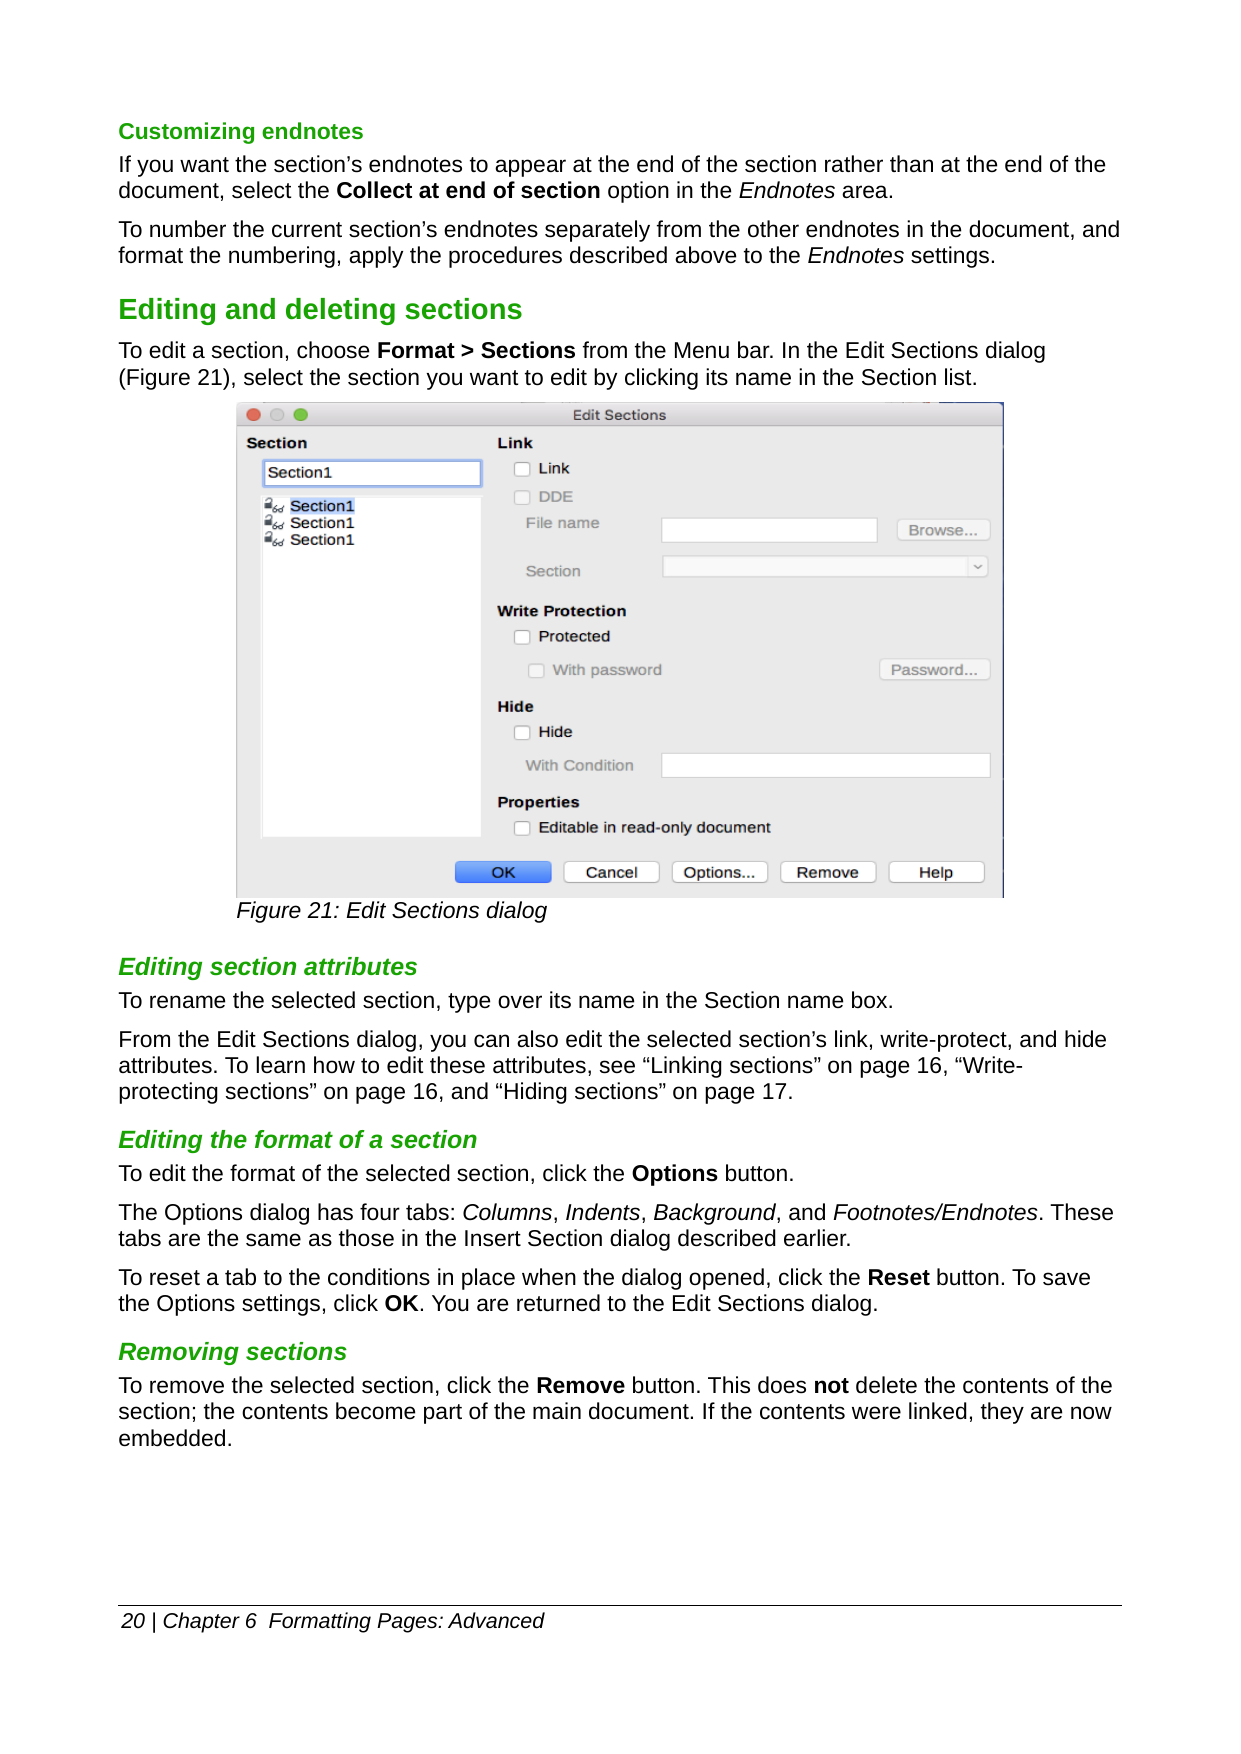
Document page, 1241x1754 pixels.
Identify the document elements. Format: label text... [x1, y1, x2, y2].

text To edit the format of the selected section, click the Options button. [118, 1160, 1122, 1186]
subtitle Editing section attributes [118, 952, 1122, 981]
text To rename the selected section, type over its name in the Section name box. [118, 987, 1122, 1013]
text The Options dialog has four tabs: Columns, Indents, Background, and Footnotes/Endnotes. These tabs are the same as those in the Insert Section dialog described earlier. [118, 1199, 1122, 1251]
picture [236, 402, 1004, 898]
subtitle Editing and deleting sections [118, 292, 1122, 326]
subtitle Customizing endnotes [118, 118, 1122, 144]
text To reset a tab to the conditions in place when the dialog opened, click the Reset button. To save the Options settings, click OK. You are returned to the Edit Sections dialog. [118, 1264, 1122, 1317]
text If you want the section’s endnotes to appear at the end of the section rather than at the end of the document, select the Collect at end of section option in the Endnotes area. [118, 151, 1122, 203]
text From the Edit Sections dialog, you can also edit the selected section’s link, write-protect, and hide attributes. To learn how to edit these attributes, see “Linking sections” on page 16, “Write-protecting sections” on page 17, and “Hiding sections” on page 17. [118, 1026, 1122, 1104]
subtitle Removing sections [118, 1337, 1122, 1366]
subtitle Editing the format of a section [118, 1125, 1122, 1154]
list To edit a section, choose Format > Sections from the Menu bar. In the Edit Sections dialog (Figure 21), select the section you want to edit by clicking its name in the Section list. [118, 337, 1122, 390]
text To number the current section’s endnotes separately from the other endnotes in the document, and format the numbering, apply the procedures described above to the Endnotes settings. [118, 216, 1122, 268]
text To remove the selected section, click the Remove button. This does not delete the contents of the section; the contents become part of the main document. If the contents were linked, they are now embedded. [118, 1372, 1122, 1451]
text Figure 21: Edit Sections dialog [236, 898, 1004, 924]
